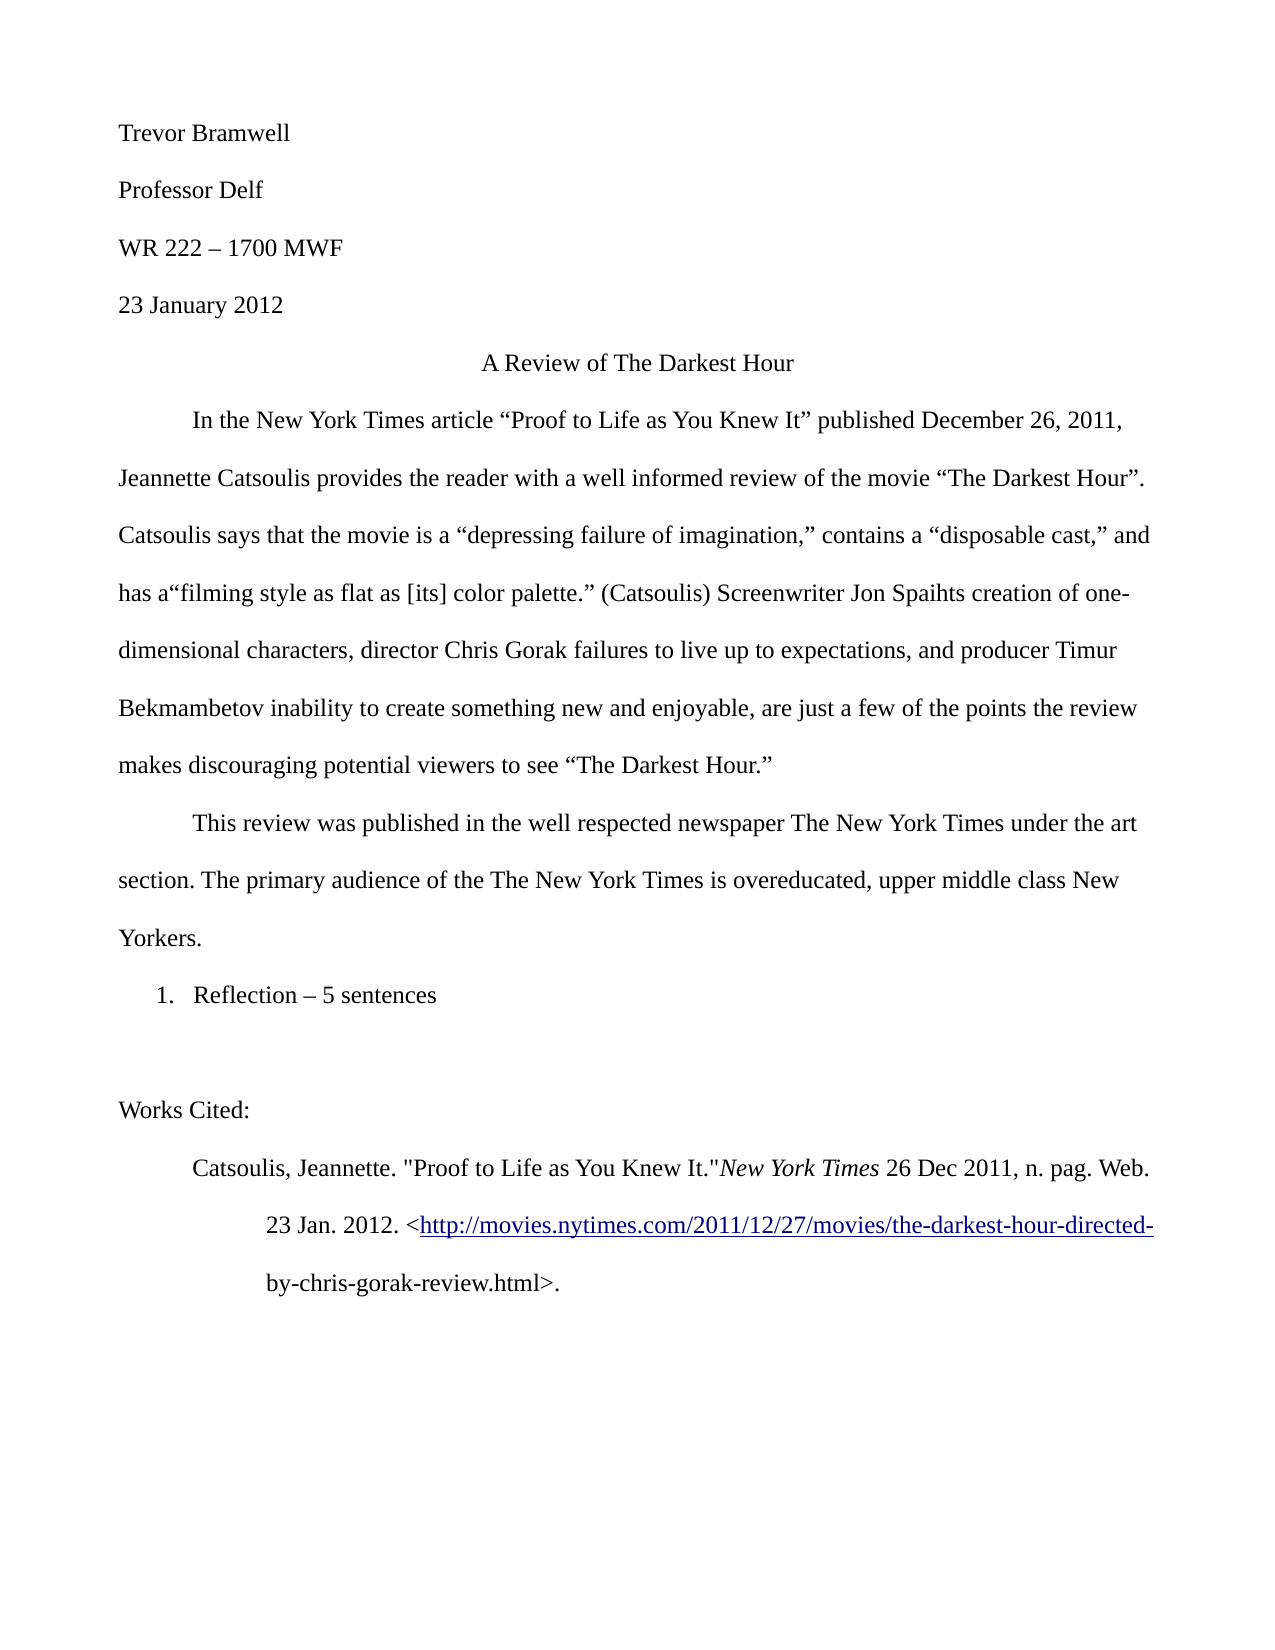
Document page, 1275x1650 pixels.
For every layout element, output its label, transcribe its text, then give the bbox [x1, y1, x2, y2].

text In the New York Times article “Proof to Life as You Knew It” published December 26, 2011, Jeannette Catsoulis provides the reader with a well informed review of the movie “The Darkest Hour”. Catsoulis says that the movie is a “depressing failure of imagination,” contains a “disposable cast,” and has a“filming style as flat as [its] color palette.” (Catsoulis) Screenwriter Jon Spaihts creation of one-dimensional characters, director Chris Gorak failures to live up to expectations, and producer Timur Bekmambetov inability to create something new and enjoyable, are just a few of the points the review makes discouraging potential viewers to see “The Darkest Hour.” [118, 406, 1157, 779]
text Trevor Bramwell [118, 118, 1157, 147]
text This review was published in the well respected newspaper The New York Times under the art section. The primary audience of the The New York Times is overeducated, upper middle class New Yorkers. [118, 808, 1157, 952]
text Catsoulis, Jeannette. "Proof to Life as You Knew It."New York Times 26 Dec 2011, n. pag. Web. 23 Jan. 2012. <http://movies.nytimes.com/2011/12/27/movies/the-darkest-hour-directed- by-chris-gorak-review.html>. [118, 1153, 1157, 1297]
text Professor Delf [118, 176, 1157, 204]
text Works Cited: [118, 1096, 1157, 1124]
text A Review of The Darkest Hour [118, 348, 1157, 377]
list Reflection – 5 sentences [156, 981, 1157, 1009]
text 23 January 2012 [118, 291, 1157, 319]
text WR 222 – 1700 MWF [118, 233, 1157, 262]
